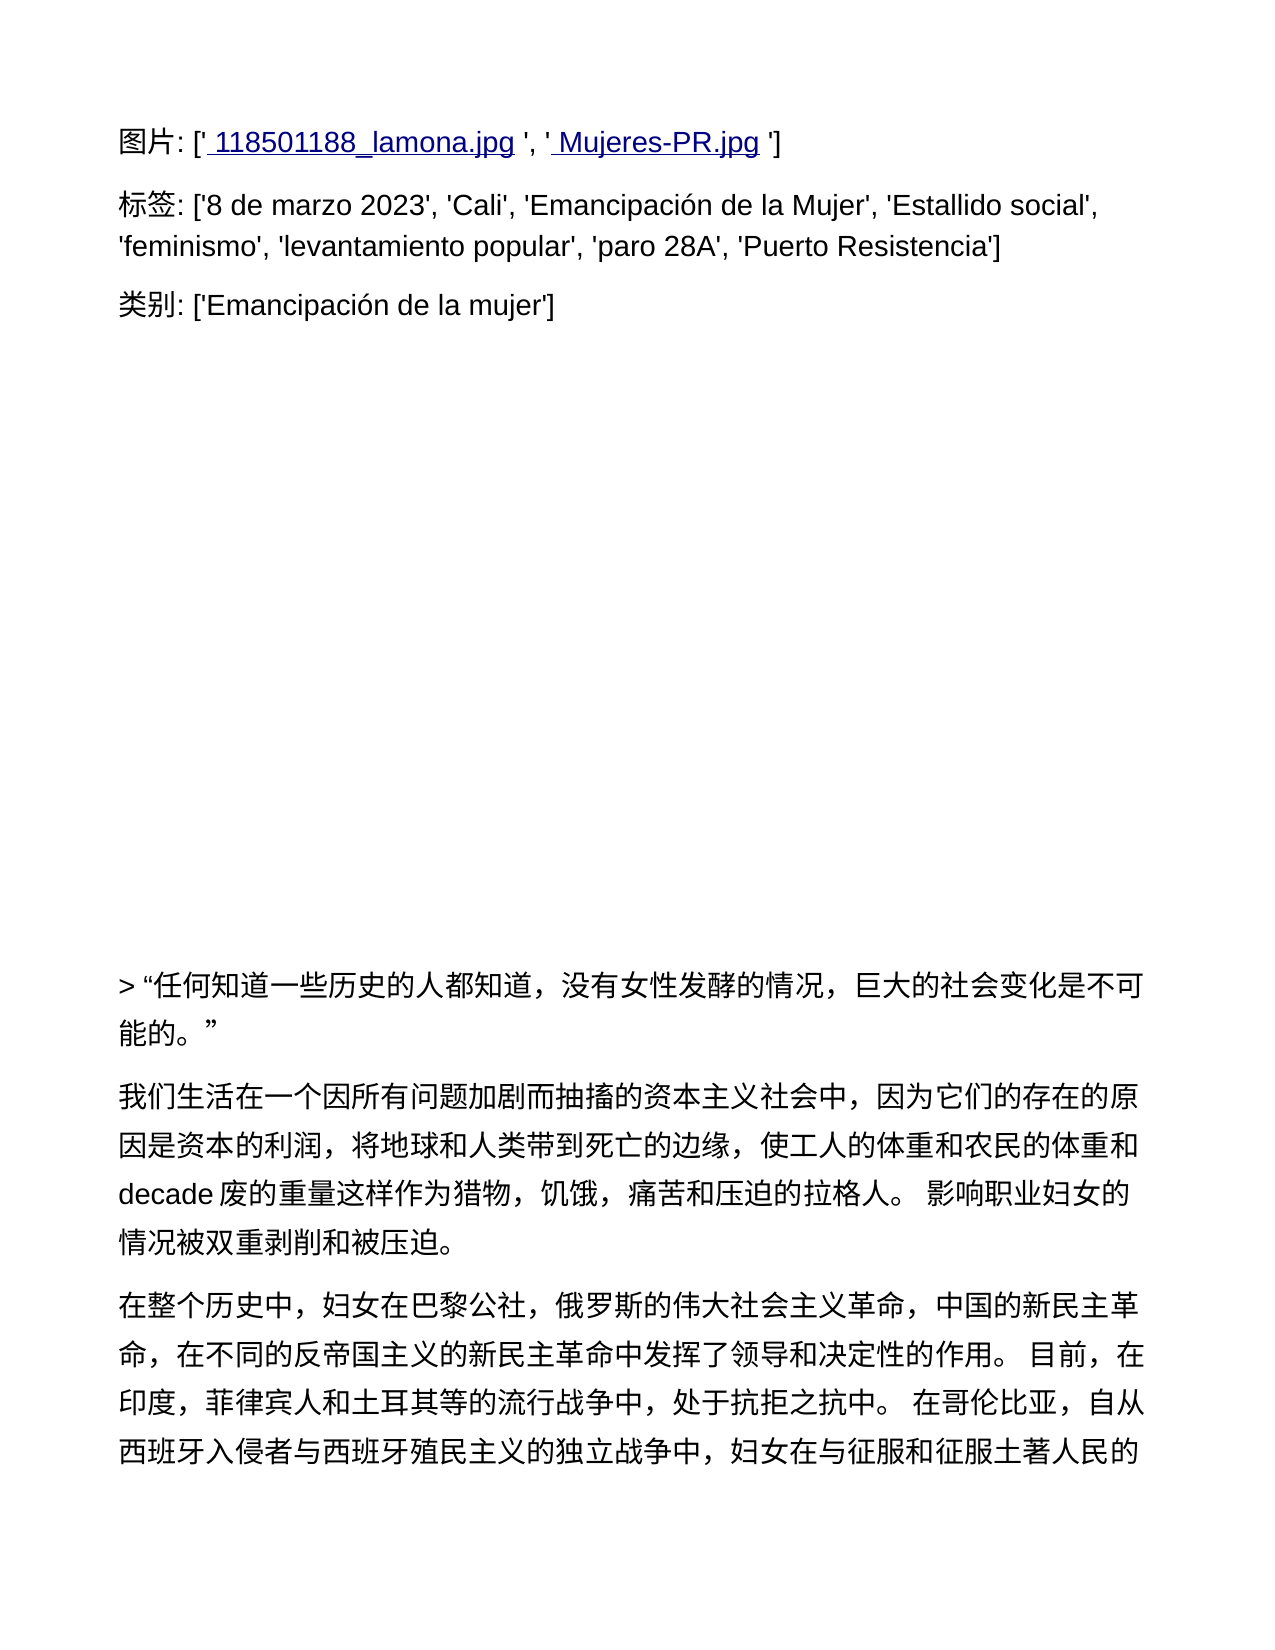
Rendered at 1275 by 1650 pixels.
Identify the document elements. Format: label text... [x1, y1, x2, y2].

text 图片: [' 118501188_lamona.jpg ', ' Mujeres-PR.jpg '] [118, 118, 1157, 160]
text 我们生活在一个因所有问题加剧而抽搐的资本主义社会中，因为它们的存在的原因是资本的利润，将地球和人类带到死亡的边缘，使工人的体重和农民的体重和decade废的重量这样作为猎物，饥饿，痛苦和压迫的拉格人。 影响职业妇女的情况被双重剥削和被压迫。 [118, 1074, 1157, 1262]
text 类别: ['Emancipación de la mujer'] [118, 282, 1157, 324]
text > “任何知道一些历史的人都知道，没有女性发酵的情况，巨大的社会变化是不可能的。” [118, 345, 1157, 1053]
text 标签: ['8 de marzo 2023', 'Cali', 'Emancipación de la Mujer', 'Estallido social', 'feminismo', 'levantamiento popular', 'paro 28A', 'Puerto Resistencia'] [118, 181, 1157, 262]
text 在整个历史中，妇女在巴黎公社，俄罗斯的伟大社会主义革命，中国的新民主革命，在不同的反帝国主义的新民主革命中发挥了领导和决定性的作用。 目前，在印度，菲律宾人和土耳其等的流行战争中，处于抗拒之抗中。 在哥伦比亚，自从西班牙入侵者与西班牙殖民主义的独立战争中，妇女在与征服和征服土著人民的 [118, 1282, 1157, 1470]
